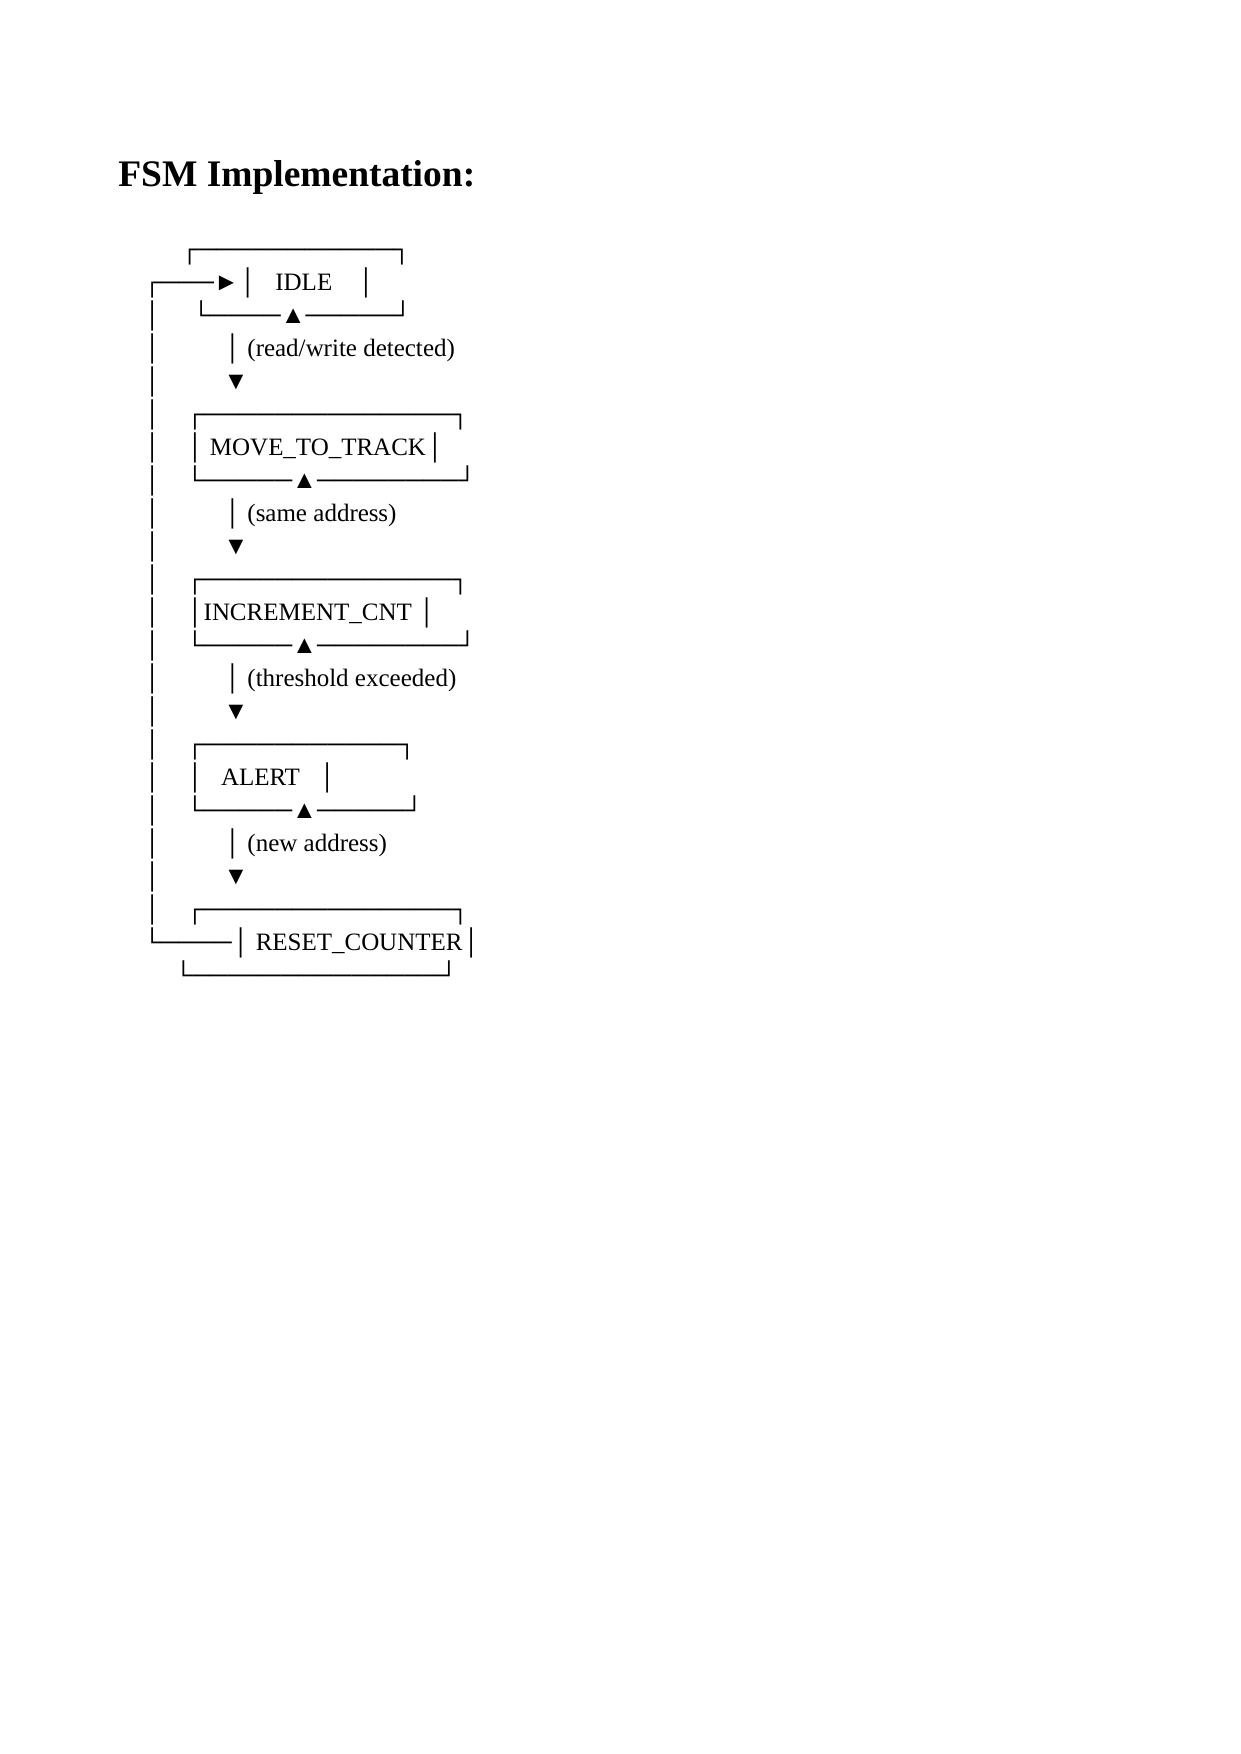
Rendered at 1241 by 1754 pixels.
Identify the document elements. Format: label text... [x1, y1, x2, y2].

text │ │ MOVE_TO_TRACK│ [153, 432, 194, 461]
text │ │ (threshold exceeded) [118, 663, 151, 692]
text │ │ (read/write detected) [153, 333, 231, 362]
text │ ┌───────────┐ [196, 745, 406, 758]
text │ ┌──────────────┐ [196, 580, 459, 593]
text │ ▼ [153, 531, 1122, 560]
text │ ▼ [153, 696, 1122, 725]
text └────│ RESET_COUNTER│ [118, 927, 239, 956]
text │ │ (new address) [118, 828, 151, 857]
text │ ┌──────────────┐ [196, 910, 459, 923]
text │ │INCREMENT_CNT │ [153, 597, 194, 626]
text │ │ (same address) [118, 498, 151, 527]
text │ │ (threshold exceeded) [153, 663, 231, 692]
text │ │ ALERT │ [328, 762, 1122, 791]
text │ ▼ [118, 531, 151, 560]
text └────│ RESET_COUNTER│ [472, 927, 1122, 956]
text │ │ ALERT │ [118, 762, 151, 791]
text │ ┌──────────────┐ [153, 894, 1122, 923]
text │ │ (same address) [233, 498, 1122, 527]
text │ └─────▲────────┘ [153, 465, 1122, 494]
text │ │ ALERT │ [196, 762, 326, 791]
text ┌───►│ IDLE │ [248, 267, 365, 296]
text ┌───►│ IDLE │ [118, 267, 246, 296]
text │ ┌──────────────┐ [118, 894, 151, 923]
text ┌───────────┐ [118, 234, 1122, 262]
text │ └─────▲────────┘ [118, 465, 151, 494]
text └────│ RESET_COUNTER│ [241, 927, 470, 956]
text │ ▼ [118, 696, 151, 725]
text │ └────▲─────┘ [118, 300, 151, 328]
text │ ┌──────────────┐ [153, 399, 1122, 428]
text │ │INCREMENT_CNT │ [427, 597, 1122, 626]
text │ ┌───────────┐ [153, 729, 1122, 758]
text │ │ (new address) [153, 828, 231, 857]
text │ │ (read/write detected) [118, 333, 151, 362]
text │ ┌──────────────┐ [118, 399, 151, 428]
text │ ┌───────────┐ [118, 729, 151, 758]
text │ │ MOVE_TO_TRACK│ [196, 432, 434, 461]
text │ │ (read/write detected) [233, 333, 1122, 362]
text │ ▼ [153, 366, 1122, 394]
text │ ▼ [153, 861, 1122, 890]
text │ └─────▲─────┘ [118, 795, 151, 824]
text │ ┌──────────────┐ [153, 564, 1122, 593]
text │ ▼ [118, 861, 151, 890]
text │ │ (new address) [233, 828, 1122, 857]
text │ │ MOVE_TO_TRACK│ [436, 432, 1122, 461]
text │ │ MOVE_TO_TRACK│ [118, 432, 151, 461]
text │ │INCREMENT_CNT │ [196, 597, 425, 626]
text │ │ ALERT │ [153, 762, 194, 791]
text │ ┌──────────────┐ [196, 415, 459, 428]
text │ └─────▲─────┘ [153, 795, 1122, 824]
text │ │INCREMENT_CNT │ [118, 597, 151, 626]
text │ ┌──────────────┐ [118, 564, 151, 593]
text └──────────────┘ [118, 960, 1122, 989]
text FSM Implementation: [118, 151, 1122, 194]
text ┌───►│ IDLE │ [367, 267, 1122, 296]
text │ └─────▲────────┘ [153, 630, 1122, 659]
text │ └────▲─────┘ [153, 300, 1122, 328]
text │ │ (threshold exceeded) [233, 663, 1122, 692]
text │ ▼ [118, 366, 151, 394]
text │ │ (same address) [153, 498, 231, 527]
text │ └─────▲────────┘ [118, 630, 151, 659]
